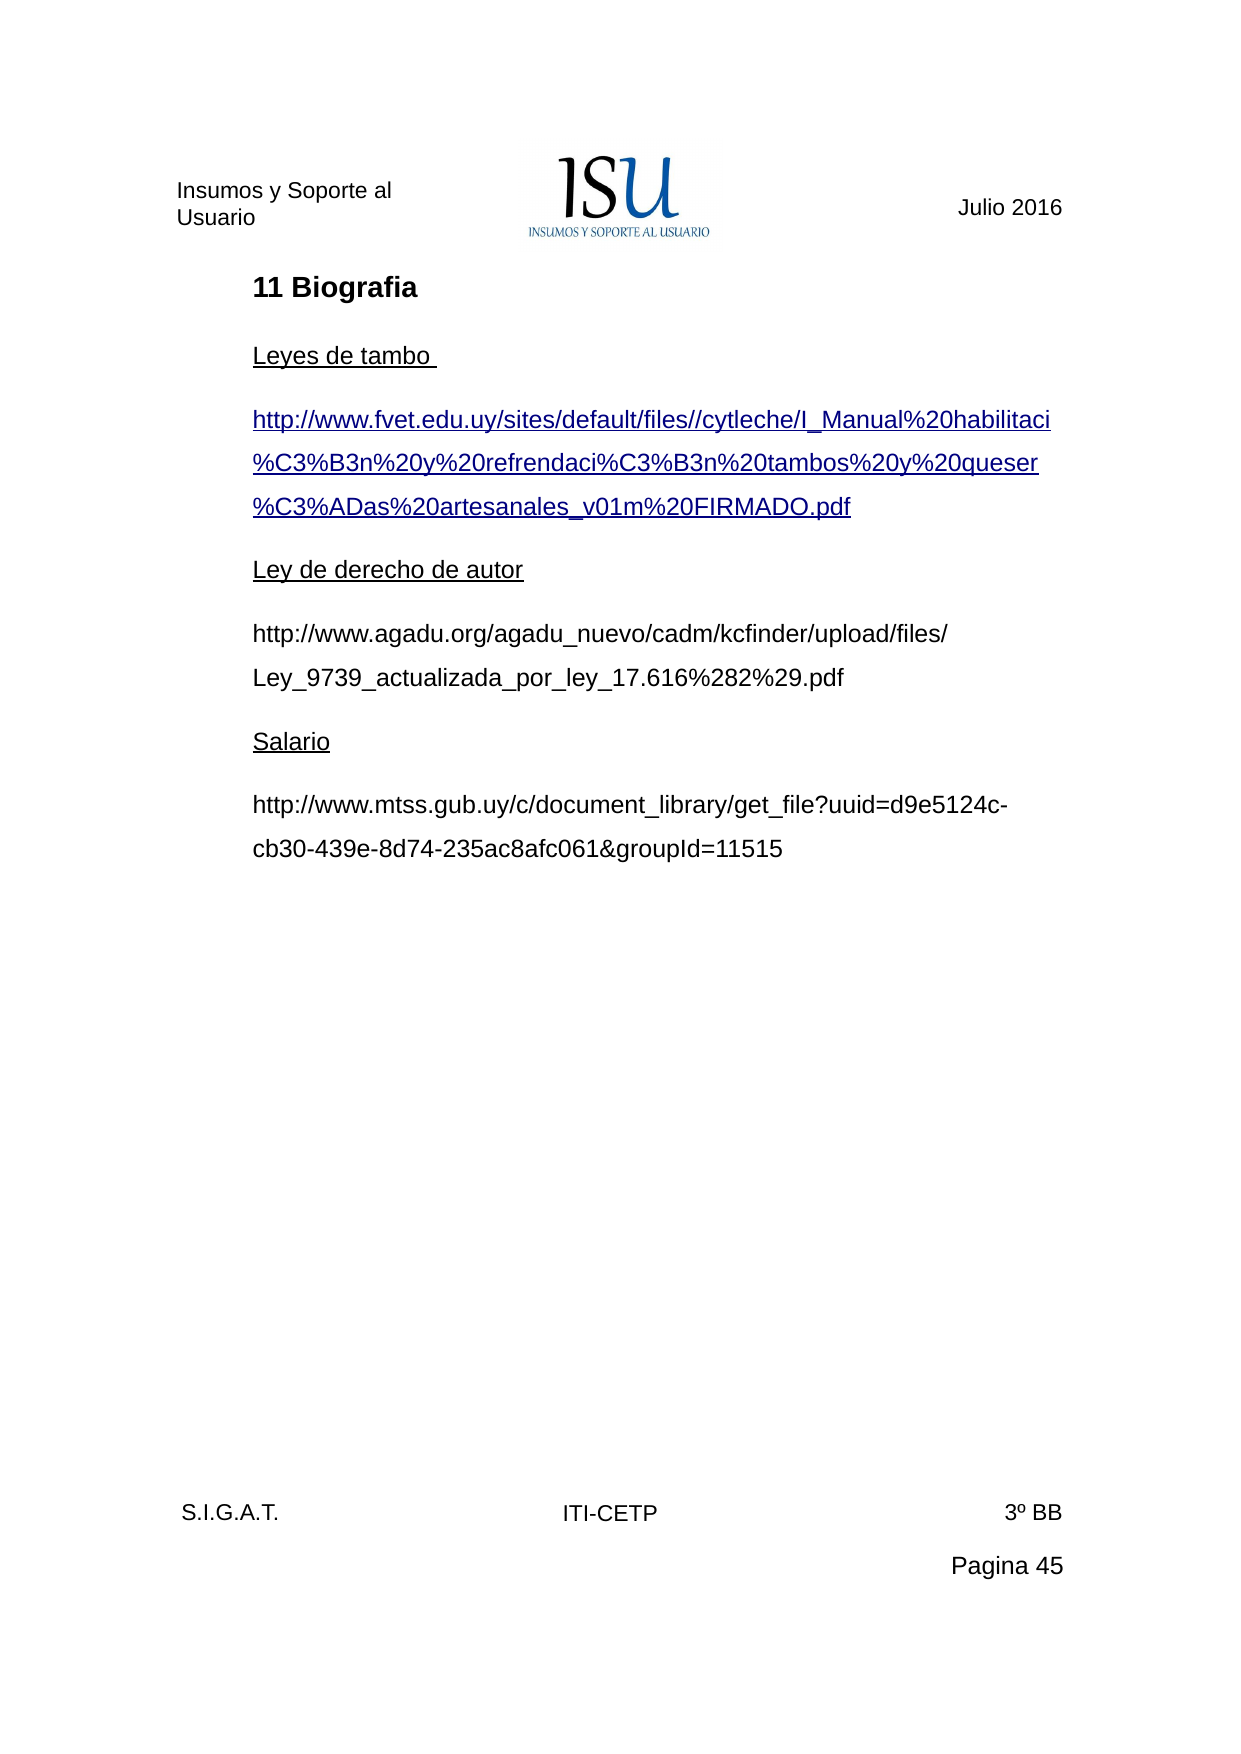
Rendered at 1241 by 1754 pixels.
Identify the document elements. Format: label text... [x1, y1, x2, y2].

text Ley de derecho de autor [252, 556, 1063, 584]
text Salario [252, 727, 1063, 755]
text http://www.agadu.org/agadu_nuevo/cadm/kcfinder/upload/files/Ley_9739_actualizada_por_ley_17.616%282%29.pdf [252, 619, 1063, 691]
text http://www.fvet.edu.uy/sites/default/files//cytleche/I_Manual%20habilitaci%C3%B3n%20y%20refrendaci%C3%B3n%20tambos%20y%20queser%C3%ADas%20artesanales_v01m%20FIRMADO.pdf [252, 405, 1063, 520]
text http://www.mtss.gub.uy/c/document_library/get_file?uuid=d9e5124c-cb30-439e-8d74-235ac8afc061&groupId=11515 [252, 791, 1063, 862]
text 11 Biografia [252, 270, 1063, 304]
text Leyes de tambo [252, 341, 1063, 370]
